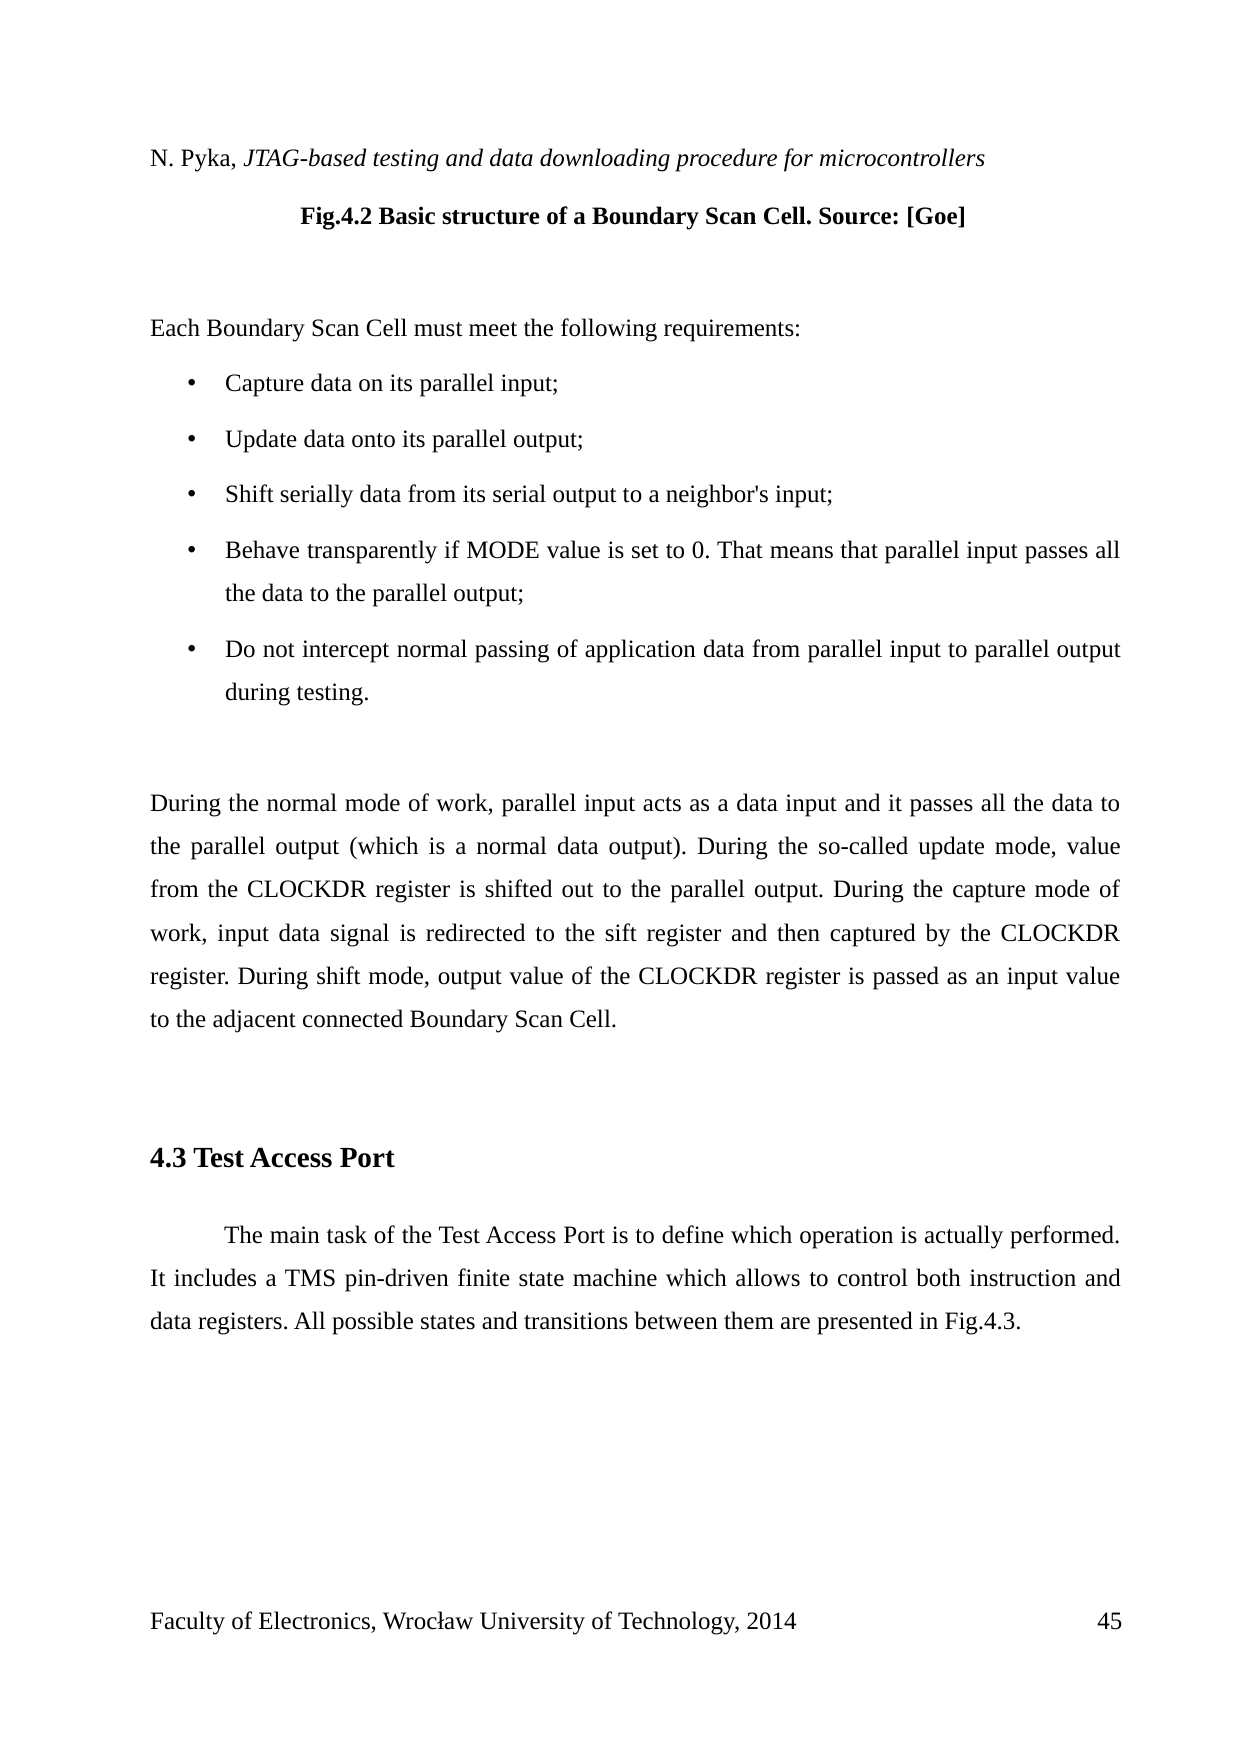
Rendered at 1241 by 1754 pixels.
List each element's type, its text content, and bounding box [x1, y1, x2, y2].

text The main task of the Test Access Port is to define which operation is actually performed. It includes a TMS pin-driven finite state machine which allows to control both instruction and data registers. All possible states and transitions between them are presented in Fig.4.3. [150, 1220, 1122, 1335]
subtitle 4.3 Test Access Port [150, 1140, 1122, 1174]
list Do not intercept normal passing of application data from parallel input to parallel output during testing. [187, 634, 1122, 706]
list Behave transparently if MODE value is set to 0. That means that parallel input passes all the data to the parallel output; [187, 535, 1122, 607]
text Each Boundary Scan Cell must meet the following requirements: [150, 313, 1122, 341]
list Capture data on its parallel input; [187, 368, 1122, 397]
list Update data onto its parallel output; [187, 424, 1122, 453]
text Fig.4.2 Basic structure of a Boundary Scan Cell. Source: [Goe] [150, 201, 1122, 230]
text During the normal mode of work, parallel input acts as a data input and it passes all the data to the parallel output (which is a normal data output). During the so-called update mode, value from the CLOCKDR register is shifted out to the parallel output. During the capture mode of work, input data signal is redirected to the sift register and then captured by the CLOCKDR register. During shift mode, output value of the CLOCKDR register is passed as an input value to the adjacent connected Boundary Scan Cell. [150, 788, 1122, 1033]
list Shift serially data from its serial output to a neighbor's input; [187, 479, 1122, 508]
